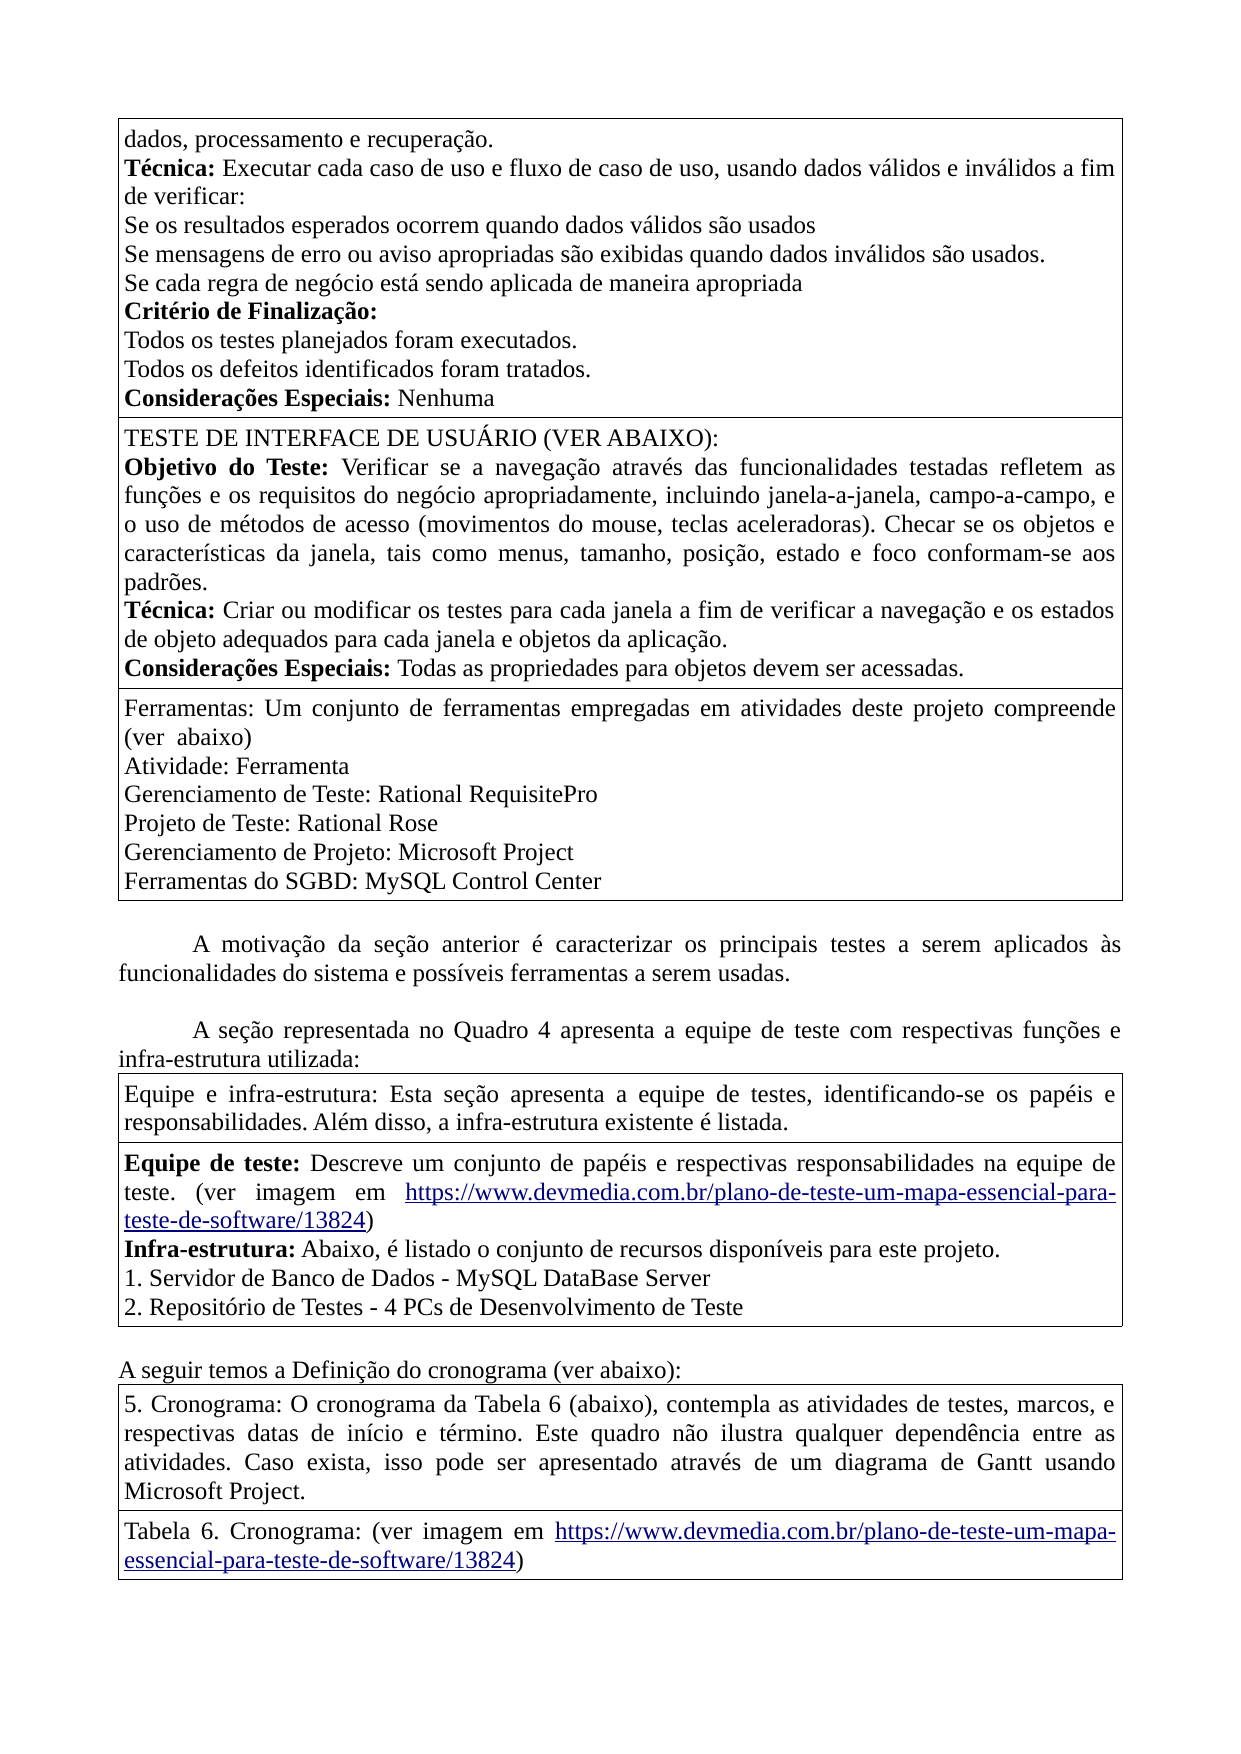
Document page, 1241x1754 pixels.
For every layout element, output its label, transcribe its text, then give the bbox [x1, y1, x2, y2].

table_cell Ferramentas: Um conjunto de ferramentas empregadas em atividades deste projeto compreende (ver abaixo) Atividade: Ferramenta Gerenciamento de Teste: Rational RequisitePro Projeto de Teste: Rational Rose Gerenciamento de Projeto: Microsoft Project Ferramentas do SGBD: MySQL Control Center [119, 689, 1122, 900]
table_cell Equipe de teste: Descreve um conjunto de papéis e respectivas responsabilidades na equipe de teste. (ver imagem em https://www.devmedia.com.br/plano-de-teste-um-mapa-essencial-para-teste-de-software/13824) Infra-estrutura: Abaixo, é listado o conjunto de recursos disponíveis para este projeto. 1. Servidor de Banco de Dados - MySQL DataBase Server 2. Repositório de Testes - 4 PCs de Desenvolvimento de Teste [119, 1143, 1122, 1326]
text A seção representada no Quadro 4 apresenta a equipe de teste com respectivas funções e infra-estrutura utilizada: [118, 1015, 1122, 1073]
table_cell Tabela 6. Cronograma: (ver imagem em https://www.devmedia.com.br/plano-de-teste-um-mapa-essencial-para-teste-de-software/13824) [119, 1511, 1122, 1579]
table_cell dados, processamento e recuperação. Técnica: Executar cada caso de uso e fluxo de caso de uso, usando dados válidos e inválidos a fim de verificar: Se os resultados esperados ocorrem quando dados válidos são usados Se mensagens de erro ou aviso apropriadas são exibidas quando dados inválidos são usados. Se cada regra de negócio está sendo aplicada de maneira apropriada Critério de Finalização: Todos os testes planejados foram executados. Todos os defeitos identificados foram tratados. Considerações Especiais: Nenhuma [119, 119, 1122, 417]
table_header Equipe e infra-estrutura: Esta seção apresenta a equipe de testes, identificando-se os papéis e responsabilidades. Além disso, a infra-estrutura existente é listada. [119, 1074, 1122, 1142]
text A seguir temos a Definição do cronograma (ver abaixo): [118, 1355, 1122, 1384]
table_cell TESTE DE INTERFACE DE USUÁRIO (VER ABAIXO): Objetivo do Teste: Verificar se a navegação através das funcionalidades testadas refletem as funções e os requisitos do negócio apropriadamente, incluindo janela-a-janela, campo-a-campo, e o uso de métodos de acesso (movimentos do mouse, teclas aceleradoras). Checar se os objetos e características da janela, tais como menus, tamanho, posição, estado e foco conformam-se aos padrões. Técnica: Criar ou modificar os testes para cada janela a fim de verificar a navegação e os estados de objeto adequados para cada janela e objetos da aplicação. Considerações Especiais: Todas as propriedades para objetos devem ser acessadas. [119, 418, 1122, 687]
text A motivação da seção anterior é caracterizar os principais testes a serem aplicados às funcionalidades do sistema e possíveis ferramentas a serem usadas. [118, 929, 1122, 987]
table_header 5. Cronograma: O cronograma da Tabela 6 (abaixo), contempla as atividades de testes, marcos, e respectivas datas de início e término. Este quadro não ilustra qualquer dependência entre as atividades. Caso exista, isso pode ser apresentado através de um diagrama de Gantt usando Microsoft Project. [119, 1385, 1122, 1510]
